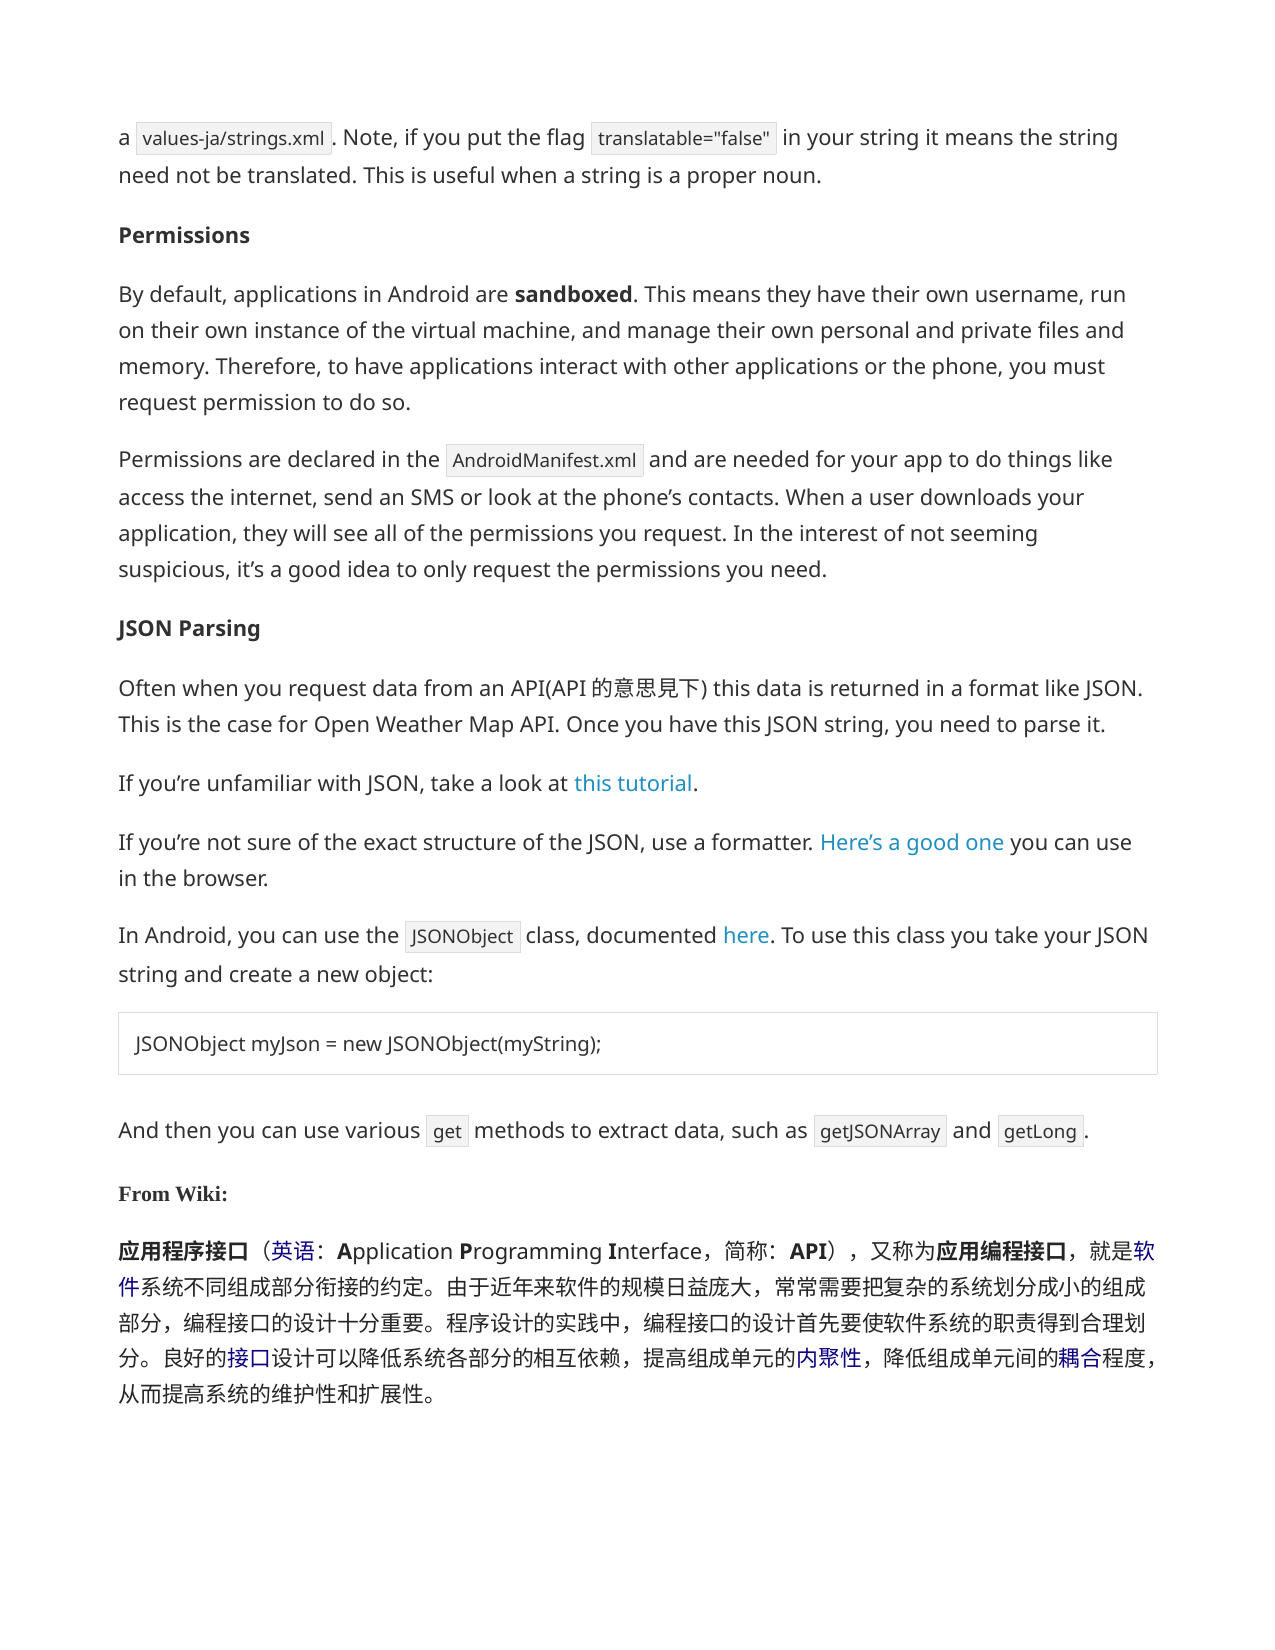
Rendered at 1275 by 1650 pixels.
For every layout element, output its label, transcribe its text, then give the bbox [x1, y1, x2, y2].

text JSONObject myJson = new JSONObject(myString); [119, 1013, 1157, 1074]
text Permissions are declared in the AndroidManifest.xml and are needed for your app to do things like access the internet, send an SMS or look at the phone’s contacts. When a user downloads your application, they will see all of the permissions you request. In the interest of not seeming suspicious, it’s a good idea to only request the permissions you need. [118, 440, 1157, 584]
text And then you can use various get methods to extract data, such as getJSONArray and getLong. [118, 1111, 1157, 1147]
text If you’re not sure of the exact structure of the JSON, use a formatter. Here’s a good one you can use in the browser. [118, 821, 1157, 893]
text If you’re unfamiliar with JSON, take a look at this tutorial. [118, 762, 1157, 798]
text From Wiki: [118, 1170, 1157, 1206]
text In Android, you can use the JSONObject class, documented here. To use this class you take your JSON string and create a new object: [118, 917, 1157, 988]
text JSON Parsing [118, 607, 1157, 643]
text Often when you request data from an API(API的意思見下) this data is returned in a format like JSON. This is the case for Open Weather Map API. Once you have this JSON string, you need to parse it. [118, 667, 1157, 738]
text By default, applications in Android are sandboxed. This means they have their own username, run on their own instance of the virtual machine, and manage their own personal and private files and memory. Therefore, to have applications interact with other applications or the phone, you must request permission to do so. [118, 273, 1157, 417]
text Permissions [118, 213, 1157, 249]
text a values-ja/strings.xml. Note, if you put the flag translatable="false" in your string it means the string need not be translated. This is useful when a string is a proper noun. [118, 118, 1157, 190]
text 应用程序接口（英语：Application Programming Interface，简称：API），又称为应用编程接口，就是软件系统不同组成部分衔接的约定。由于近年来软件的规模日益庞大，常常需要把复杂的系统划分成小的组成部分，编程接口的设计十分重要。程序设计的实践中，编程接口的设计首先要使软件系统的职责得到合理划分。良好的接口设计可以降低系统各部分的相互依赖，提高组成单元的内聚性，降低组成单元间的耦合程度，从而提高系统的维护性和扩展性。 [118, 1229, 1157, 1409]
